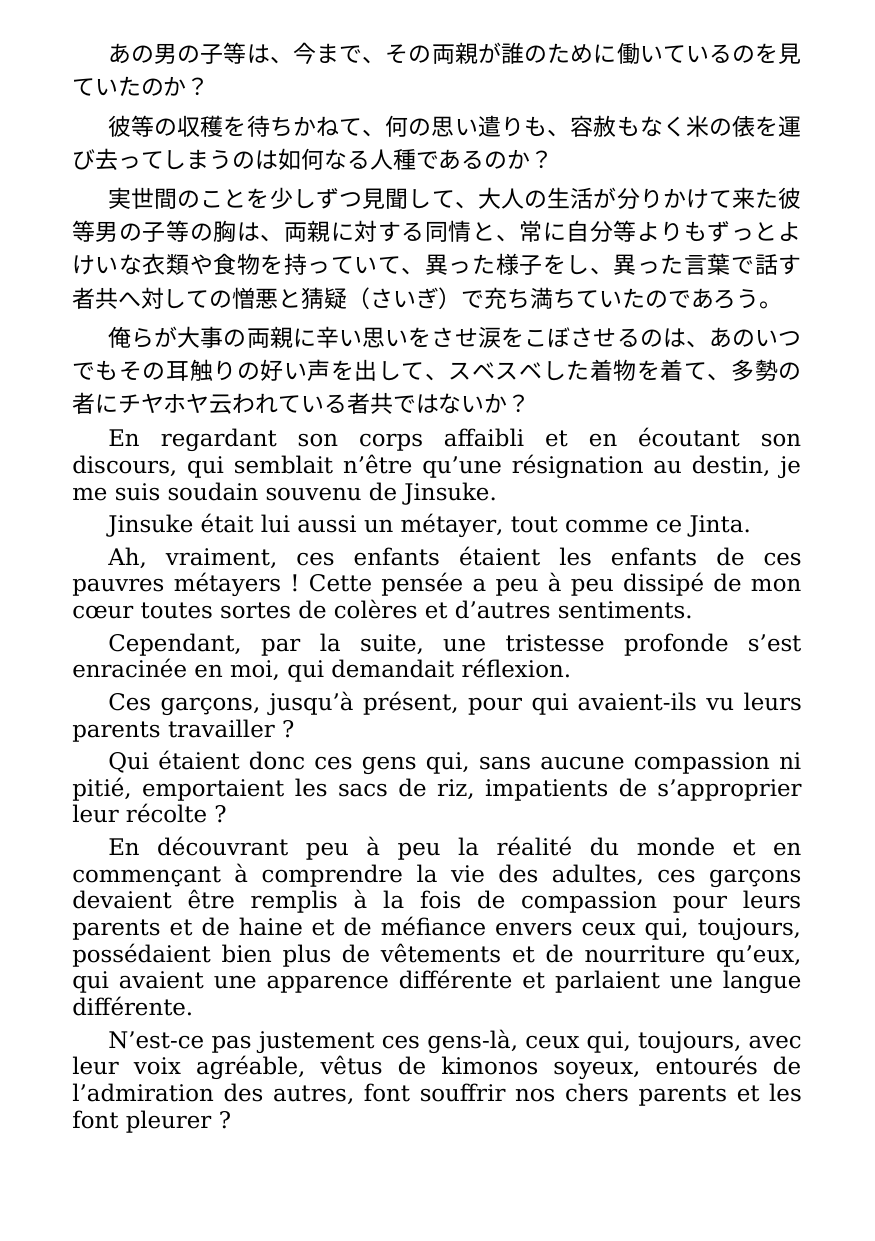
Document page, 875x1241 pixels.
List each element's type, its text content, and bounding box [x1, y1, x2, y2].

text Qui étaient donc ces gens qui, sans aucune compassion ni pitié, emportaient les sacs de riz, impatients de s’approprier leur récolte ? [72, 748, 802, 828]
text Cependant, par la suite, une tristesse profonde s’est enracinée en moi, qui demandait réflexion. [72, 630, 802, 683]
text あの男の子等は、今まで、その両親が誰のために働いているのを見ていたのか？ [72, 36, 802, 102]
text Ces garçons, jusqu’à présent, pour qui avaient-ils vu leurs parents travailler ? [72, 689, 802, 742]
text 俺らが大事の両親に辛い思いをさせ涙をこぼさせるのは、あのいつでもその耳触りの好い声を出して、スベスベした着物を着て、多勢の者にチヤホヤ云われている者共ではないか？ [72, 320, 802, 419]
text 実世間のことを少しずつ見聞して、大人の生活が分りかけて来た彼等男の子等の胸は、両親に対する同情と、常に自分等よりもずっとよけいな衣類や食物を持っていて、異った様子をし、異った言葉で話す者共へ対しての憎悪と猜疑（さいぎ）で充ち満ちていたのであろう。 [72, 181, 802, 314]
text En regardant son corps affaibli et en écoutant son discours, qui semblait n’être qu’une résignation au destin, je me suis soudain souvenu de Jinsuke. [72, 425, 802, 505]
text 彼等の収穫を待ちかねて、何の思い遣りも、容赦もなく米の俵を運び去ってしまうのは如何なる人種であるのか？ [72, 108, 802, 175]
text Ah, vraiment, ces enfants étaient les enfants de ces pauvres métayers ! Cette pensée a peu à peu dissipé de mon cœur toutes sortes de colères et d’autres sentiments. [72, 544, 802, 624]
text N’est-ce pas justement ces gens-là, ceux qui, toujours, avec leur voix agréable, vêtus de kimonos soyeux, entourés de l’admiration des autres, font souffrir nos chers parents et les font pleurer ? [72, 1027, 802, 1133]
text En découvrant peu à peu la réalité du monde et en commençant à comprendre la vie des adultes, ces garçons devaient être remplis à la fois de compassion pour leurs parents et de haine et de méfiance envers ceux qui, toujours, possédaient bien plus de vêtements et de nourriture qu’eux, qui avaient une apparence différente et parlaient une langue différente. [72, 834, 802, 1021]
text Jinsuke était lui aussi un métayer, tout comme ce Jinta. [72, 511, 802, 538]
